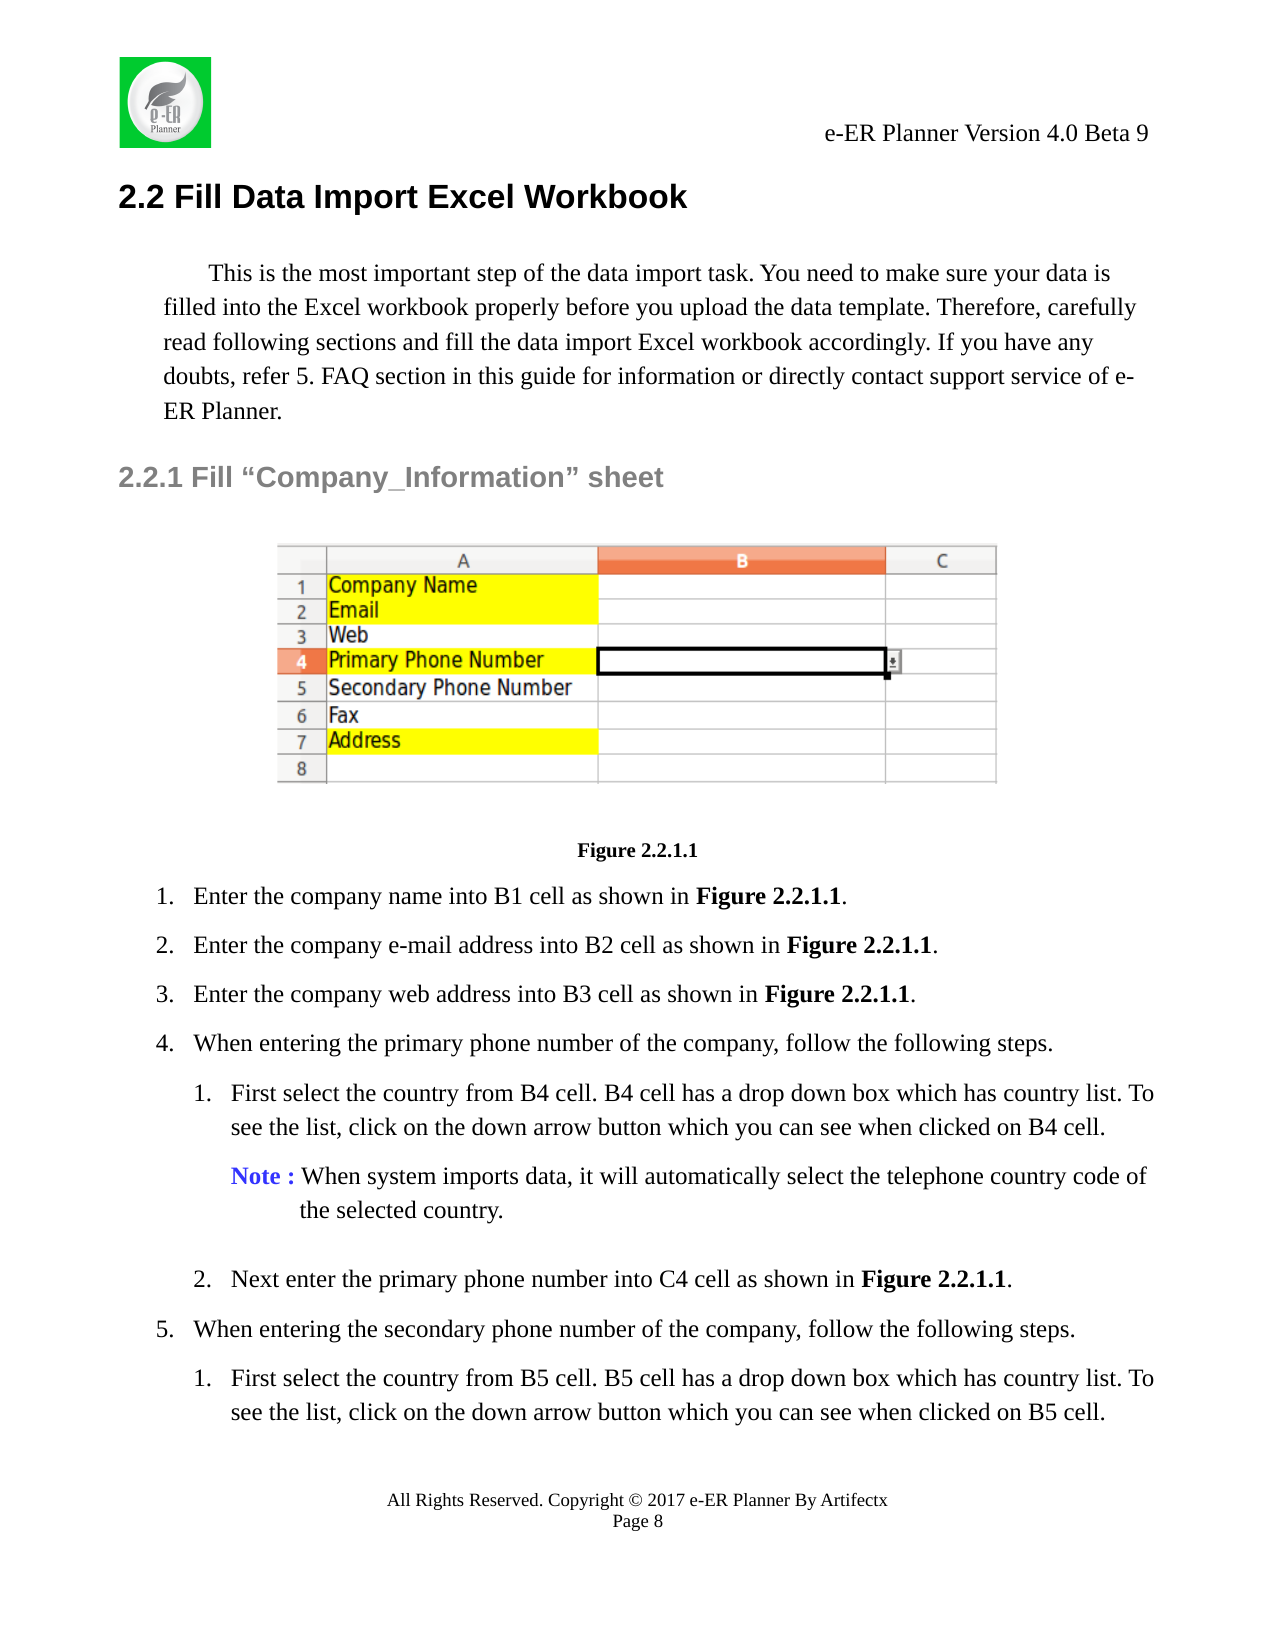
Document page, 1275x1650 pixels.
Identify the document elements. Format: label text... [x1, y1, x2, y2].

text This is the most important step of the data import task. You need to make sure your data is filled into the Excel workbook properly before you upload the data template. Therefore, carefully read following sections and fill the data import Excel workbook accordingly. If you have any doubts, refer 5. FAQ section in this guide for information or directly contact support service of e-ER Planner. [163, 258, 1157, 425]
text Figure 2.2.1.1 [118, 838, 1157, 862]
list When entering the secondary phone number of the company, follow the following steps. [156, 1314, 1157, 1342]
list Next enter the primary phone number into C4 cell as shown in Figure 2.2.1.1. [193, 1264, 1157, 1293]
subtitle 2.2 Fill Data Import Excel Workbook [118, 177, 1157, 216]
list Enter the company name into B1 cell as shown in Figure 2.2.1.1. [156, 881, 1157, 910]
list the selected country. [193, 1196, 1157, 1224]
subtitle 2.2.1 Fill “Company_Information” sheet [118, 460, 1157, 493]
list Note : When system imports data, it will automatically select the telephone country code of [193, 1161, 1157, 1190]
list First select the country from B5 cell. B5 cell has a drop down box which has country list. To see the list, click on the down arrow button which you can see when clicked on B5 cell. [193, 1363, 1157, 1426]
picture [119, 57, 212, 148]
list Enter the company web address into B3 cell as shown in Figure 2.2.1.1. [156, 979, 1157, 1008]
list First select the country from B4 cell. B4 cell has a drop down box which has country list. To see the list, click on the down arrow button which you can see when clicked on B4 cell. [193, 1078, 1157, 1141]
list When entering the primary phone number of the company, follow the following steps. [156, 1028, 1157, 1057]
picture [277, 543, 998, 784]
list Enter the company e-mail address into B2 cell as shown in Figure 2.2.1.1. [156, 930, 1157, 959]
